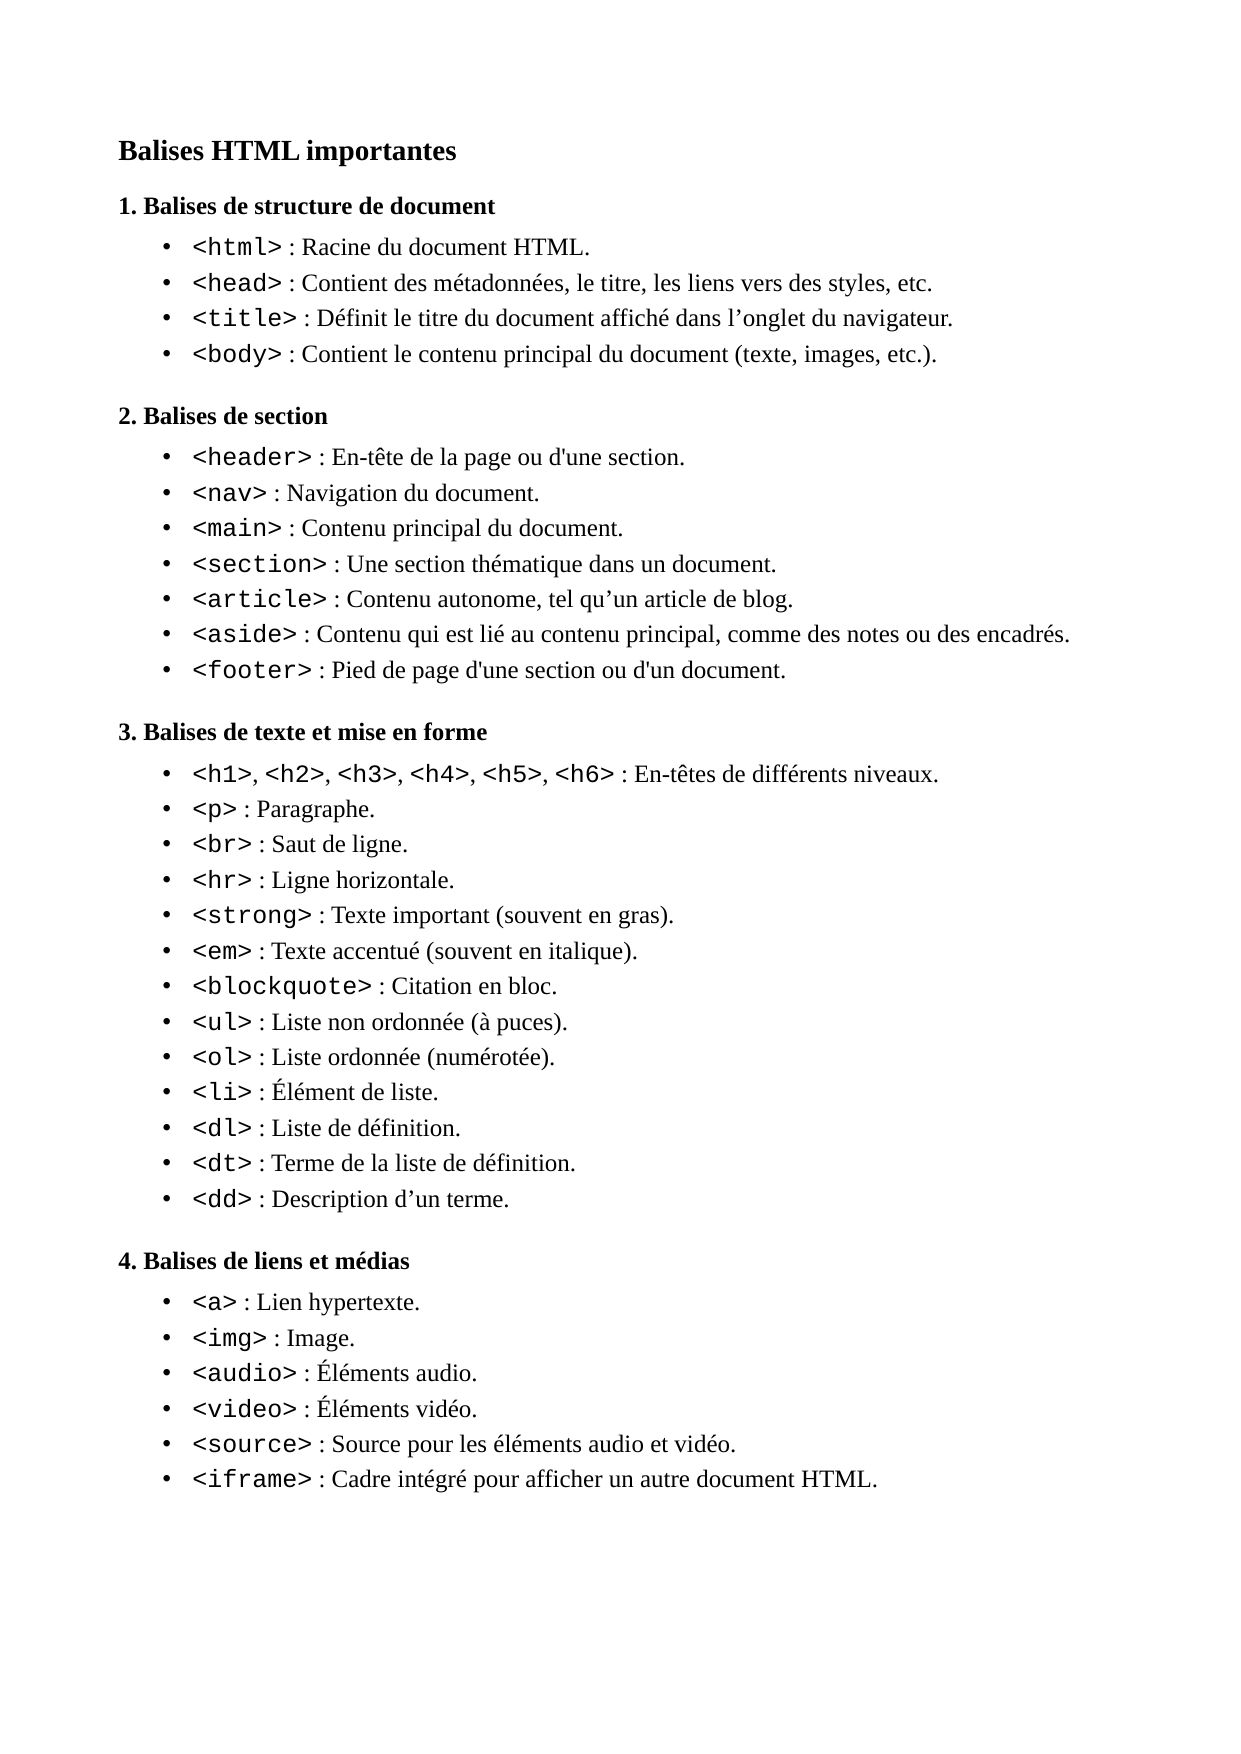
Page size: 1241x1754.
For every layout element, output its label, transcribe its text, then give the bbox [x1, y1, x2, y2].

list <video> : Éléments vidéo. [162, 1394, 1122, 1424]
list <html> : Racine du document HTML. [162, 232, 1122, 263]
list <nav> : Navigation du document. [162, 478, 1122, 509]
subtitle Balises HTML importantes [118, 133, 1122, 166]
subtitle 3. Balises de texte et mise en forme [118, 717, 1122, 746]
list <ul> : Liste non ordonnée (à puces). [162, 1007, 1122, 1037]
list <header> : En-tête de la page ou d'une section. [162, 442, 1122, 473]
list <img> : Image. [162, 1323, 1122, 1354]
list <source> : Source pour les éléments audio et vidéo. [162, 1429, 1122, 1460]
list <audio> : Éléments audio. [162, 1358, 1122, 1389]
subtitle 4. Balises de liens et médias [118, 1246, 1122, 1275]
list <p> : Paragraphe. [162, 794, 1122, 825]
list <body> : Contient le contenu principal du document (texte, images, etc.). [162, 339, 1122, 369]
list <li> : Élément de liste. [162, 1077, 1122, 1108]
list <section> : Une section thématique dans un document. [162, 549, 1122, 579]
list <head> : Contient des métadonnées, le titre, les liens vers des styles, etc. [162, 268, 1122, 299]
subtitle 2. Balises de section [118, 401, 1122, 430]
subtitle 1. Balises de structure de document [118, 191, 1122, 220]
list <strong> : Texte important (souvent en gras). [162, 900, 1122, 931]
list <dd> : Description d’un terme. [162, 1184, 1122, 1214]
list <ol> : Liste ordonnée (numérotée). [162, 1042, 1122, 1073]
list <hr> : Ligne horizontale. [162, 865, 1122, 896]
list <article> : Contenu autonome, tel qu’un article de blog. [162, 584, 1122, 615]
list <dt> : Terme de la liste de définition. [162, 1148, 1122, 1179]
list <br> : Saut de ligne. [162, 829, 1122, 860]
list <footer> : Pied de page d'une section ou d'un document. [162, 655, 1122, 686]
list <a> : Lien hypertexte. [162, 1287, 1122, 1318]
list <iframe> : Cadre intégré pour afficher un autre document HTML. [162, 1464, 1122, 1495]
list <h1>, <h2>, <h3>, <h4>, <h5>, <h6> : En-têtes de différents niveaux. [162, 759, 1122, 789]
list <blockquote> : Citation en bloc. [162, 971, 1122, 1002]
list <main> : Contenu principal du document. [162, 513, 1122, 544]
list <title> : Définit le titre du document affiché dans l’onglet du navigateur. [162, 303, 1122, 334]
list <dl> : Liste de définition. [162, 1113, 1122, 1144]
list <aside> : Contenu qui est lié au contenu principal, comme des notes ou des encadrés. [162, 619, 1122, 650]
list <em> : Texte accentué (souvent en italique). [162, 936, 1122, 967]
